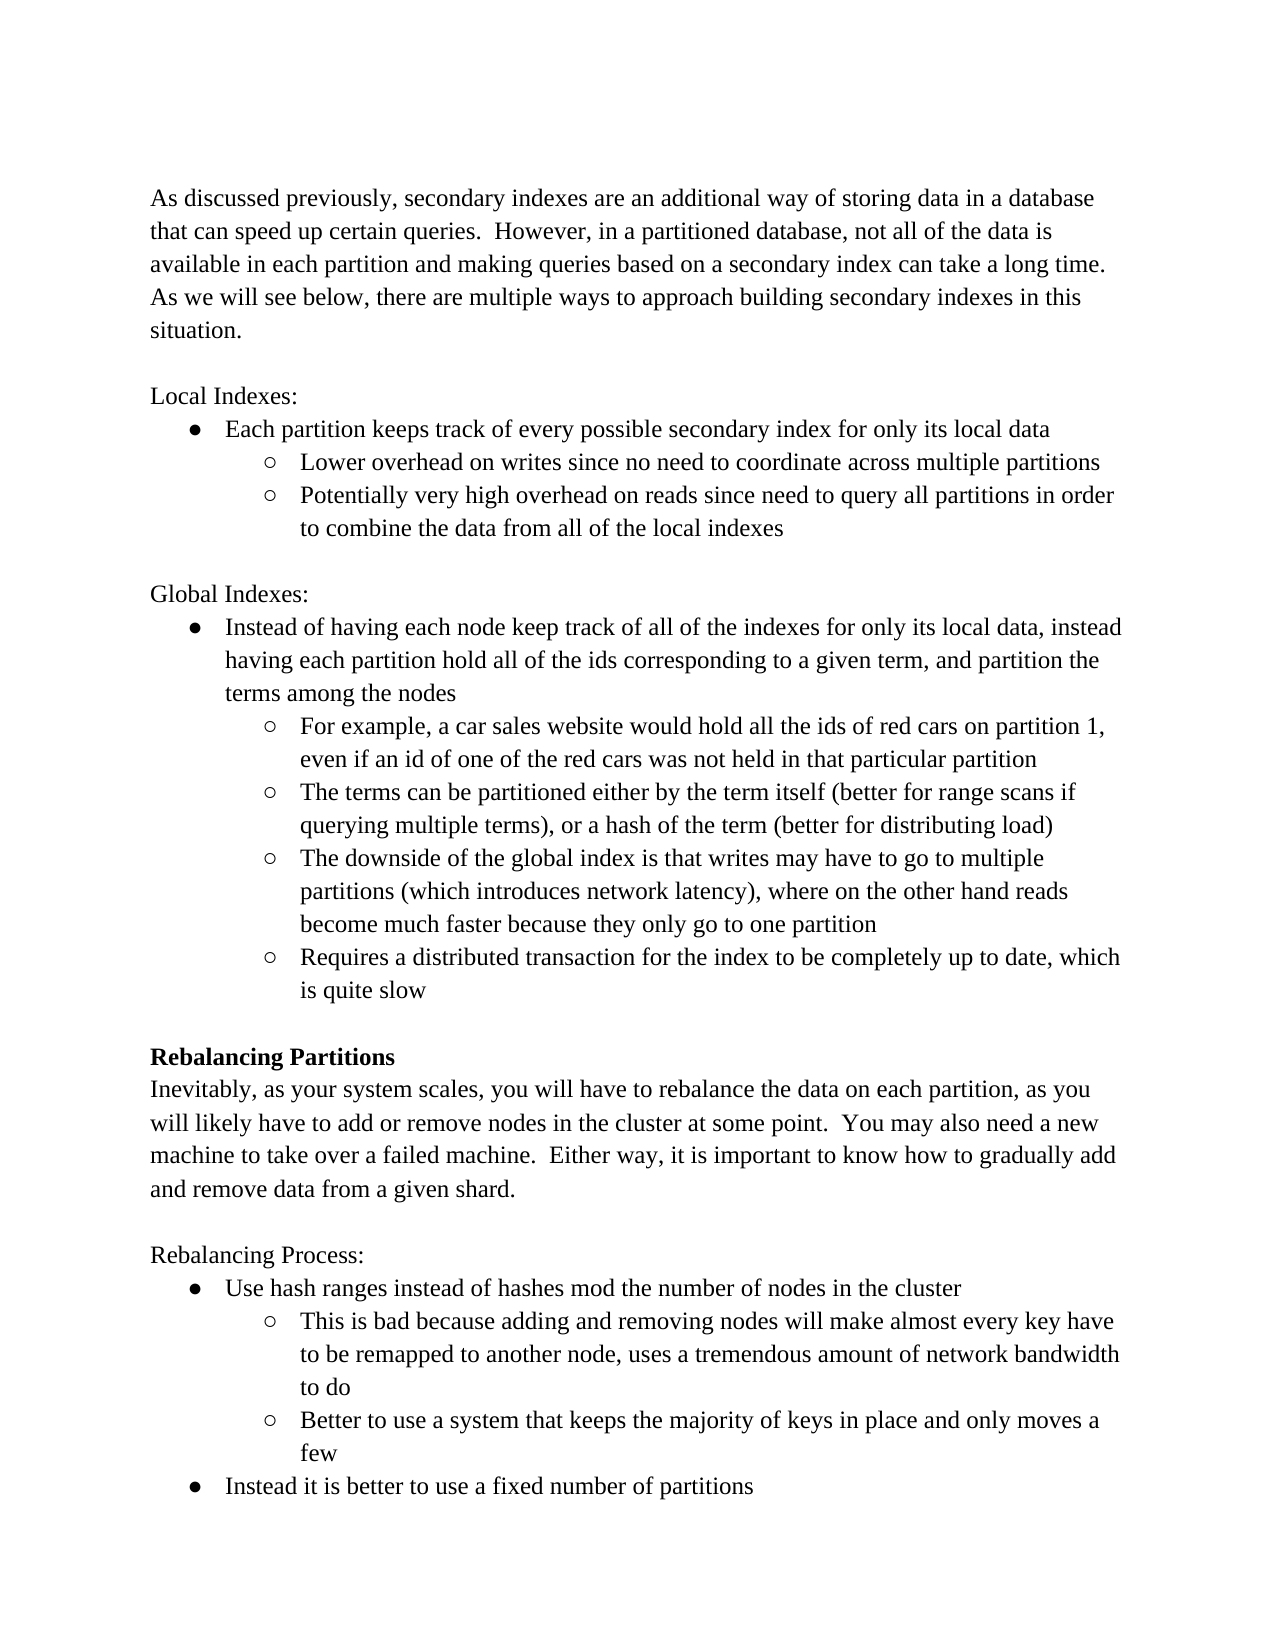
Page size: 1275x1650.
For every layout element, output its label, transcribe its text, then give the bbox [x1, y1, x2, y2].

list Instead of having each node keep track of all of the indexes for only its local data, instead having each partition hold all of the ids corresponding to a given term, and partition the terms among the nodes [187, 612, 1125, 707]
list The downside of the global index is that writes may have to go to multiple partitions (which introduces network latency), where on the other hand reads become much faster because they only go to one partition [262, 843, 1125, 938]
text As discussed previously, secondary indexes are an additional way of storing data in a database that can speed up certain queries. However, in a partitioned database, not all of the data is available in each partition and making queries based on a secondary index can take a long time. As we will see below, there are multiple ways to approach building secondary indexes in this situation. [150, 183, 1125, 344]
list Each partition keeps track of every possible secondary index for only its local data [187, 414, 1125, 443]
list This is bad because adding and removing nodes will make almost every key have to be remapped to another node, uses a tremendous amount of network bandwidth to do [262, 1306, 1125, 1401]
list For example, a car sales website would hold all the ids of red cars on partition 1, even if an id of one of the red cars was not held in that particular partition [262, 711, 1125, 773]
list Potentially very high overhead on reads since need to query all partitions in order to combine the data from all of the local indexes [262, 480, 1125, 542]
list Better to use a system that keeps the majority of keys in place and only moves a few [262, 1405, 1125, 1467]
text Local Indexes: [150, 381, 1125, 410]
list Instead it is better to use a fixed number of partitions [187, 1471, 1125, 1499]
list Use hash ranges instead of hashes mod the number of nodes in the cluster [187, 1273, 1125, 1301]
text Rebalancing Partitions [150, 1042, 1125, 1070]
list The terms can be partitioned either by the term itself (better for range scans if querying multiple terms), or a hash of the term (better for distributing load) [262, 777, 1125, 839]
list Requires a distributed transaction for the index to be completely up to date, which is quite slow [262, 942, 1125, 1004]
text Rebalancing Process: [150, 1240, 1125, 1268]
text Global Indexes: [150, 579, 1125, 608]
list Lower overhead on writes since no need to coordinate across multiple partitions [262, 447, 1125, 476]
text Inevitably, as your system scales, you will have to rebalance the data on each partition, as you will likely have to add or remove nodes in the cluster at some point. You may also need a new machine to take over a failed machine. Either way, it is important to know how to gradually add and remove data from a given shard. [150, 1074, 1125, 1202]
